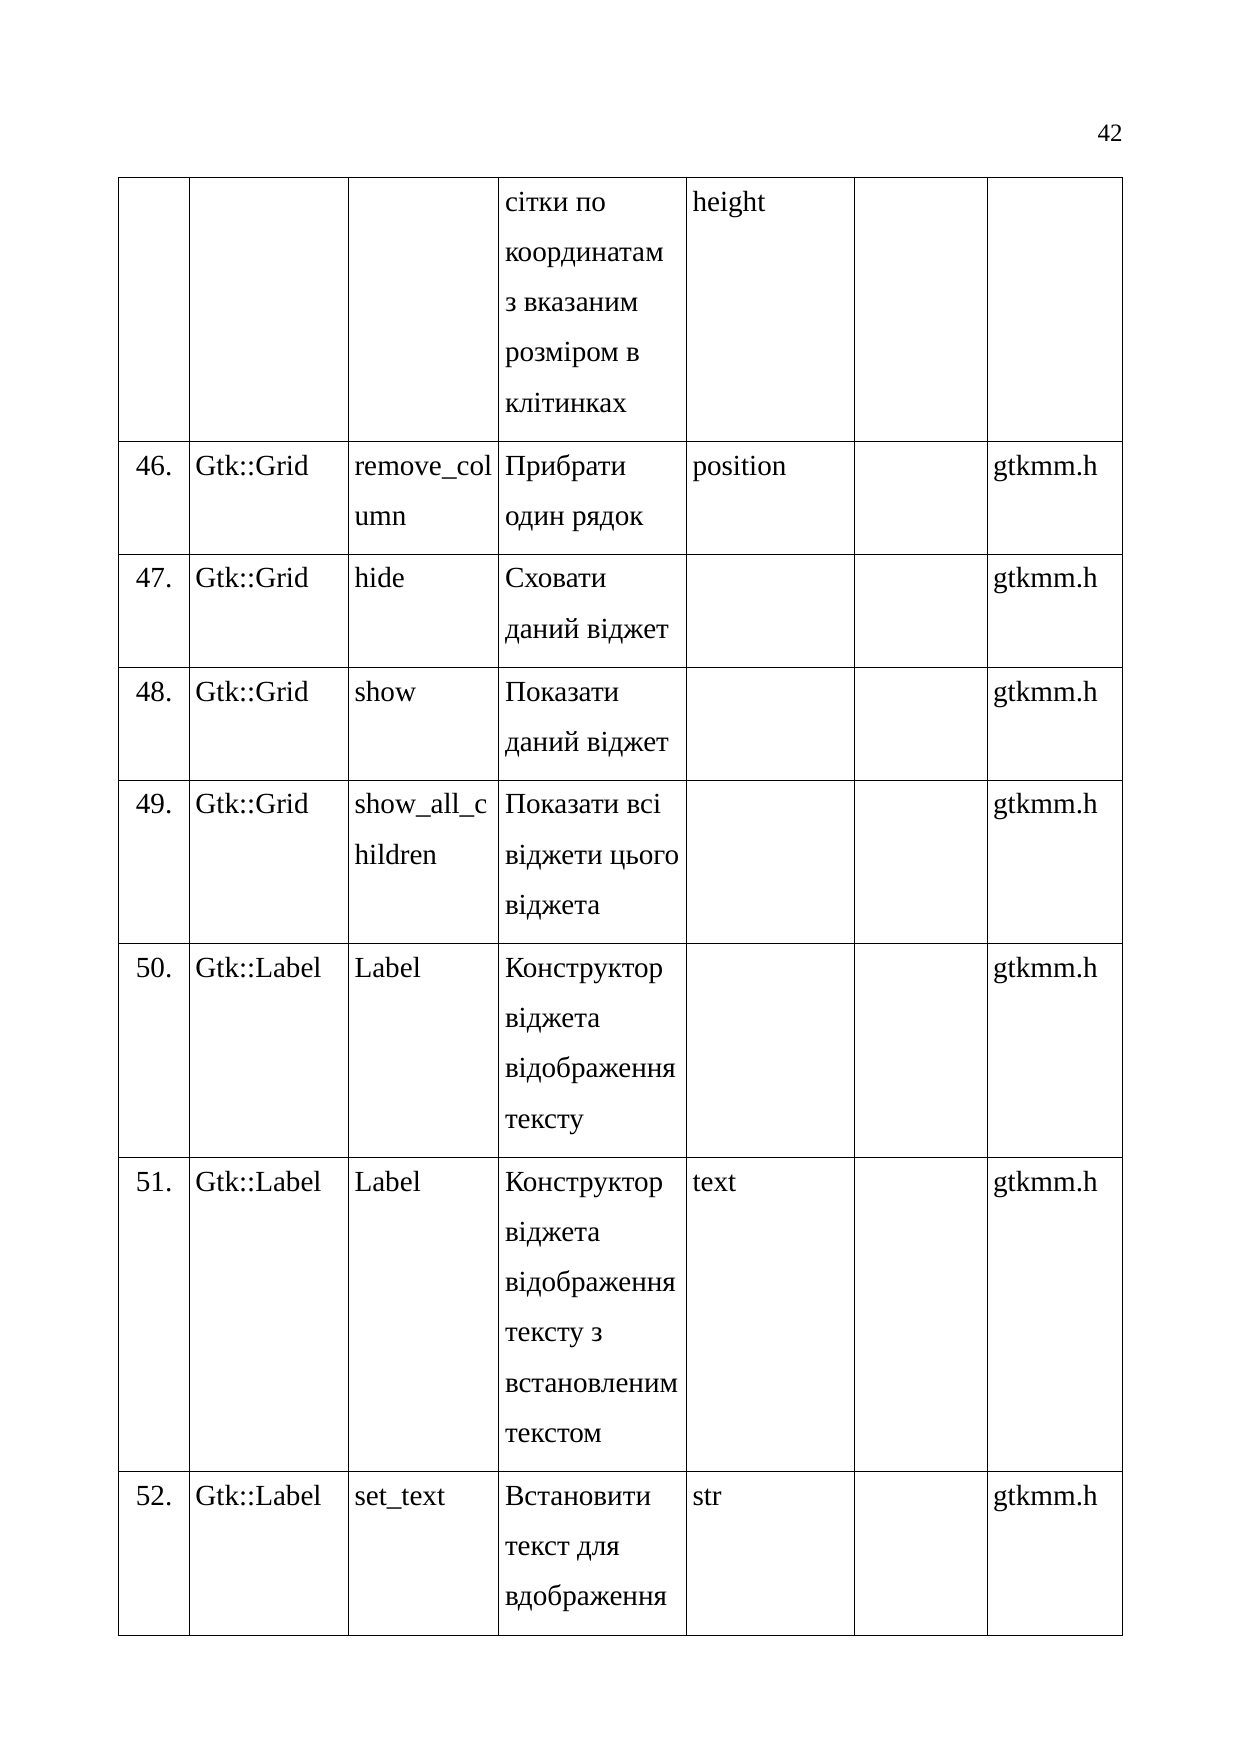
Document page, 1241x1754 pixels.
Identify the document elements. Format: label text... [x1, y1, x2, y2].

table_cell Gtk::Label [190, 1158, 348, 1471]
table_cell Label [349, 944, 498, 1157]
table_cell text [687, 1158, 854, 1471]
table_cell [855, 944, 987, 1157]
table_cell 51. [119, 1158, 189, 1471]
table_cell gtkmm.h [988, 442, 1122, 554]
table_cell gtkmm.h [988, 555, 1122, 667]
table_cell [687, 555, 854, 667]
table_cell сітки по координатам з вказаним розміром в клітинках [499, 178, 686, 441]
table_cell height [687, 178, 854, 441]
table_cell 52. [119, 1472, 189, 1634]
table_cell Показати всі віджети цього віджета [499, 781, 686, 943]
table_cell [119, 178, 189, 441]
table_cell [855, 781, 987, 943]
table_cell str [687, 1472, 854, 1634]
table_cell Gtk::Label [190, 1472, 348, 1634]
table_cell gtkmm.h [988, 1472, 1122, 1634]
table_cell [855, 442, 987, 554]
table_cell hide [349, 555, 498, 667]
table_cell [855, 178, 987, 441]
table_cell Gtk::Grid [190, 555, 348, 667]
table_cell gtkmm.h [988, 1158, 1122, 1471]
table_cell [349, 178, 498, 441]
table_cell Gtk::Grid [190, 781, 348, 943]
table_cell Встановити текст для вдображення [499, 1472, 686, 1634]
table_cell [855, 1472, 987, 1634]
table_cell Gtk::Grid [190, 442, 348, 554]
table_cell Конструктор віджета відображення тексту з встановленим текстом [499, 1158, 686, 1471]
table_cell [988, 178, 1122, 441]
table_cell Прибрати один рядок [499, 442, 686, 554]
table_cell 50. [119, 944, 189, 1157]
table_cell 46. [119, 442, 189, 554]
table_cell [190, 178, 348, 441]
table_cell remove_column [349, 442, 498, 554]
table_cell show [349, 668, 498, 780]
table_cell [687, 668, 854, 780]
table_cell Сховати даний віджет [499, 555, 686, 667]
table_cell [855, 555, 987, 667]
table_cell [855, 668, 987, 780]
table_cell 49. [119, 781, 189, 943]
table_cell position [687, 442, 854, 554]
table_cell set_text [349, 1472, 498, 1634]
table_cell gtkmm.h [988, 781, 1122, 943]
table_cell 47. [119, 555, 189, 667]
table_cell [687, 944, 854, 1157]
table_cell [855, 1158, 987, 1471]
table_cell Показати даний віджет [499, 668, 686, 780]
table_cell 48. [119, 668, 189, 780]
table_cell Gtk::Grid [190, 668, 348, 780]
table_cell Конструктор віджета відображення тексту [499, 944, 686, 1157]
table_cell show_all_children [349, 781, 498, 943]
table_cell Label [349, 1158, 498, 1471]
table_cell gtkmm.h [988, 944, 1122, 1157]
table_cell gtkmm.h [988, 668, 1122, 780]
table_cell Gtk::Label [190, 944, 348, 1157]
table_cell [687, 781, 854, 943]
